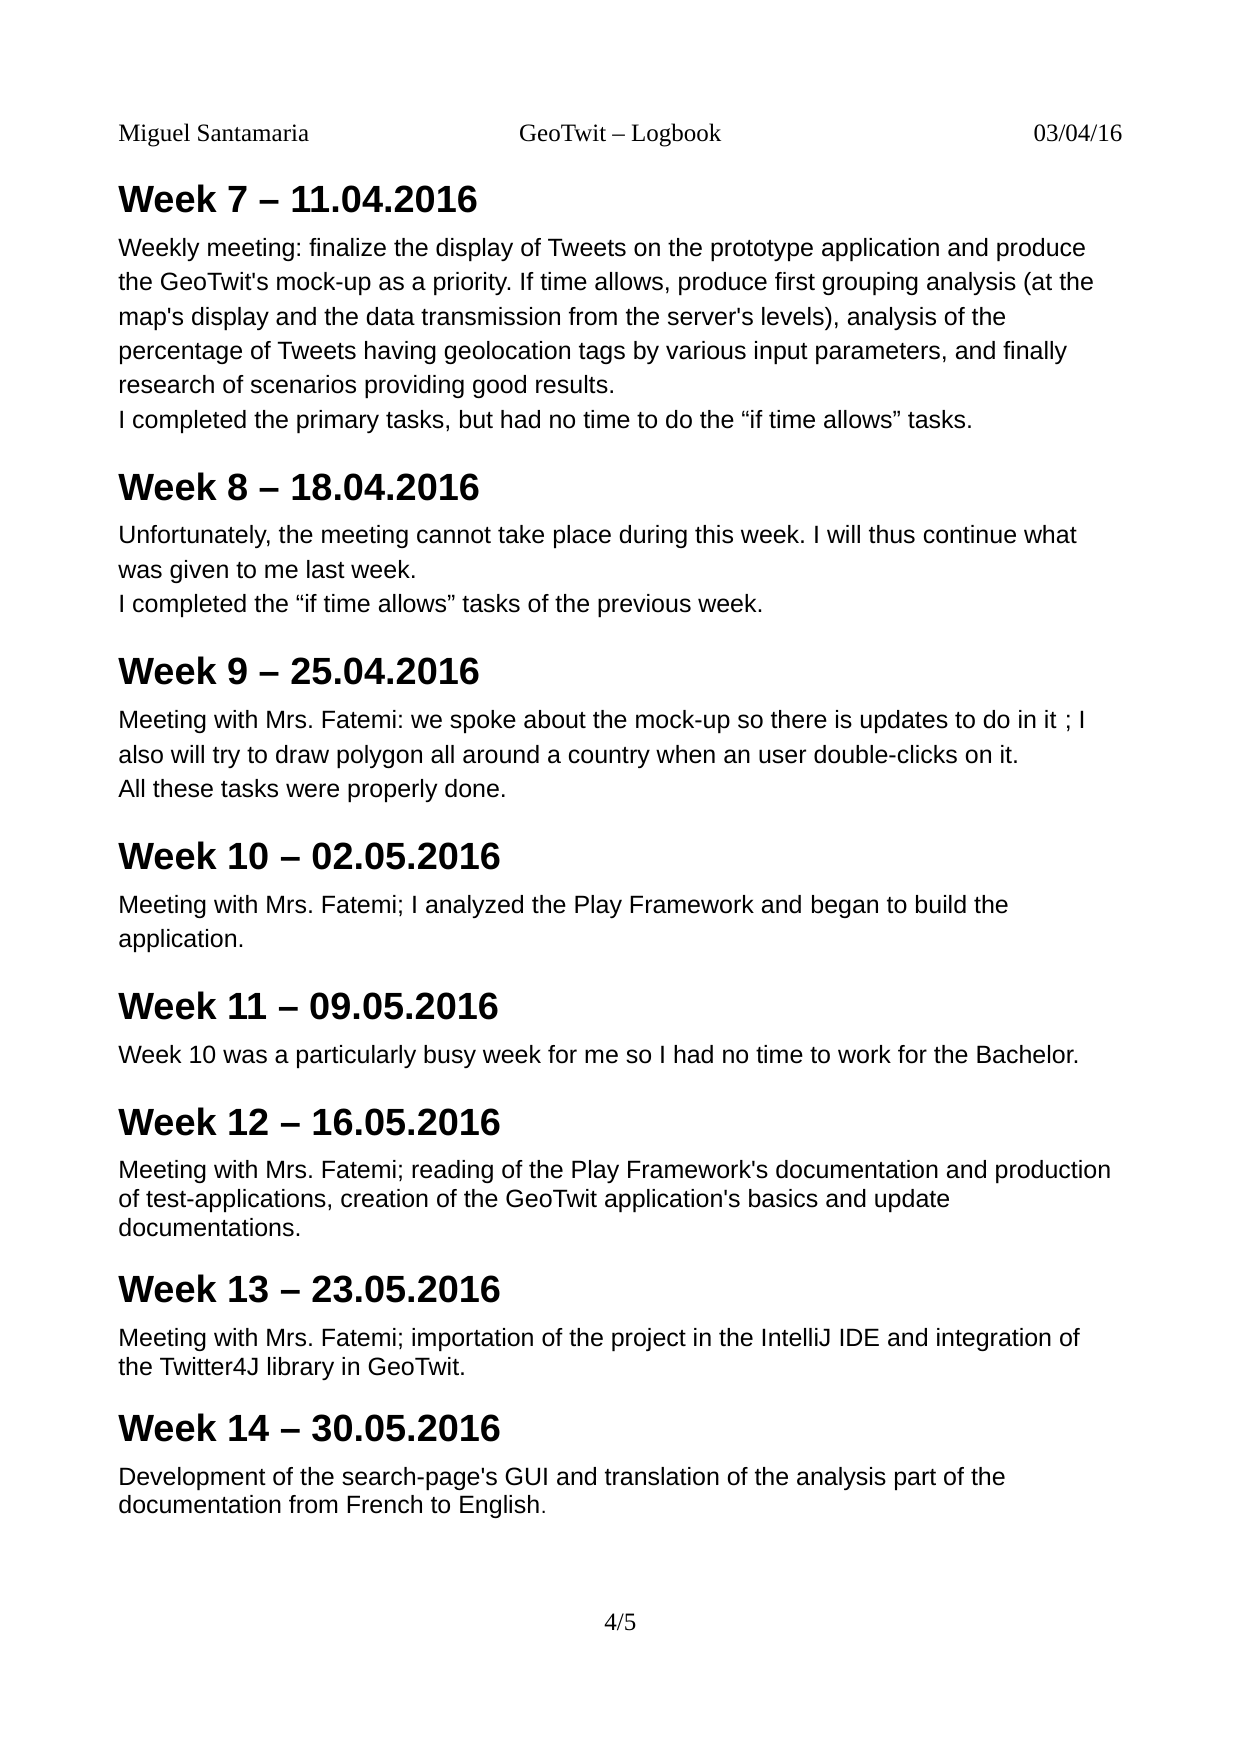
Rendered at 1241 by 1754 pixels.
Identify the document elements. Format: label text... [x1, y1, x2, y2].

text Unfortunately, the meeting cannot take place during this week. I will thus continue what was given to me last week. I completed the “if time allows” tasks of the previous week. [118, 521, 1122, 618]
text Development of the search-page's GUI and translation of the analysis part of the documentation from French to English. [118, 1461, 1122, 1519]
text Weekly meeting: finalize the display of Tweets on the prototype application and produce the GeoTwit's mock-up as a priority. If time allows, produce first grouping analysis (at the map's display and the data transmission from the server's levels), analysis of the percentage of Tweets having geolocation tags by various input parameters, and finally research of scenarios providing good results. I completed the primary tasks, but had no time to do the “if time allows” tasks. [118, 232, 1122, 434]
text Week 10 was a particularly busy week for me so I had no time to work for the Bachelor. [118, 1040, 1122, 1068]
subtitle Week 11 – 09.05.2016 [118, 984, 1122, 1027]
subtitle Week 12 – 16.05.2016 [118, 1099, 1122, 1143]
subtitle Week 13 – 23.05.2016 [118, 1267, 1122, 1310]
text Meeting with Mrs. Fatemi; I analyzed the Play Framework and began to build the application. [118, 890, 1122, 953]
text Meeting with Mrs. Fatemi: we spoke about the mock-up so there is updates to do in it ; I also will try to draw polygon all around a country when an user double-clicks on it. All these tasks were properly done. [118, 705, 1122, 803]
subtitle Week 7 – 11.04.2016 [118, 176, 1122, 220]
subtitle Week 14 – 30.05.2016 [118, 1405, 1122, 1449]
subtitle Week 8 – 18.04.2016 [118, 464, 1122, 508]
subtitle Week 9 – 25.04.2016 [118, 649, 1122, 693]
text Meeting with Mrs. Fatemi; importation of the project in the IntelliJ IDE and integration of the Twitter4J library in GeoTwit. [118, 1323, 1122, 1380]
subtitle Week 10 – 02.05.2016 [118, 833, 1122, 877]
text Meeting with Mrs. Fatemi; reading of the Play Framework's documentation and production of test-applications, creation of the GeoTwit application's basics and update documentations. [118, 1155, 1122, 1242]
